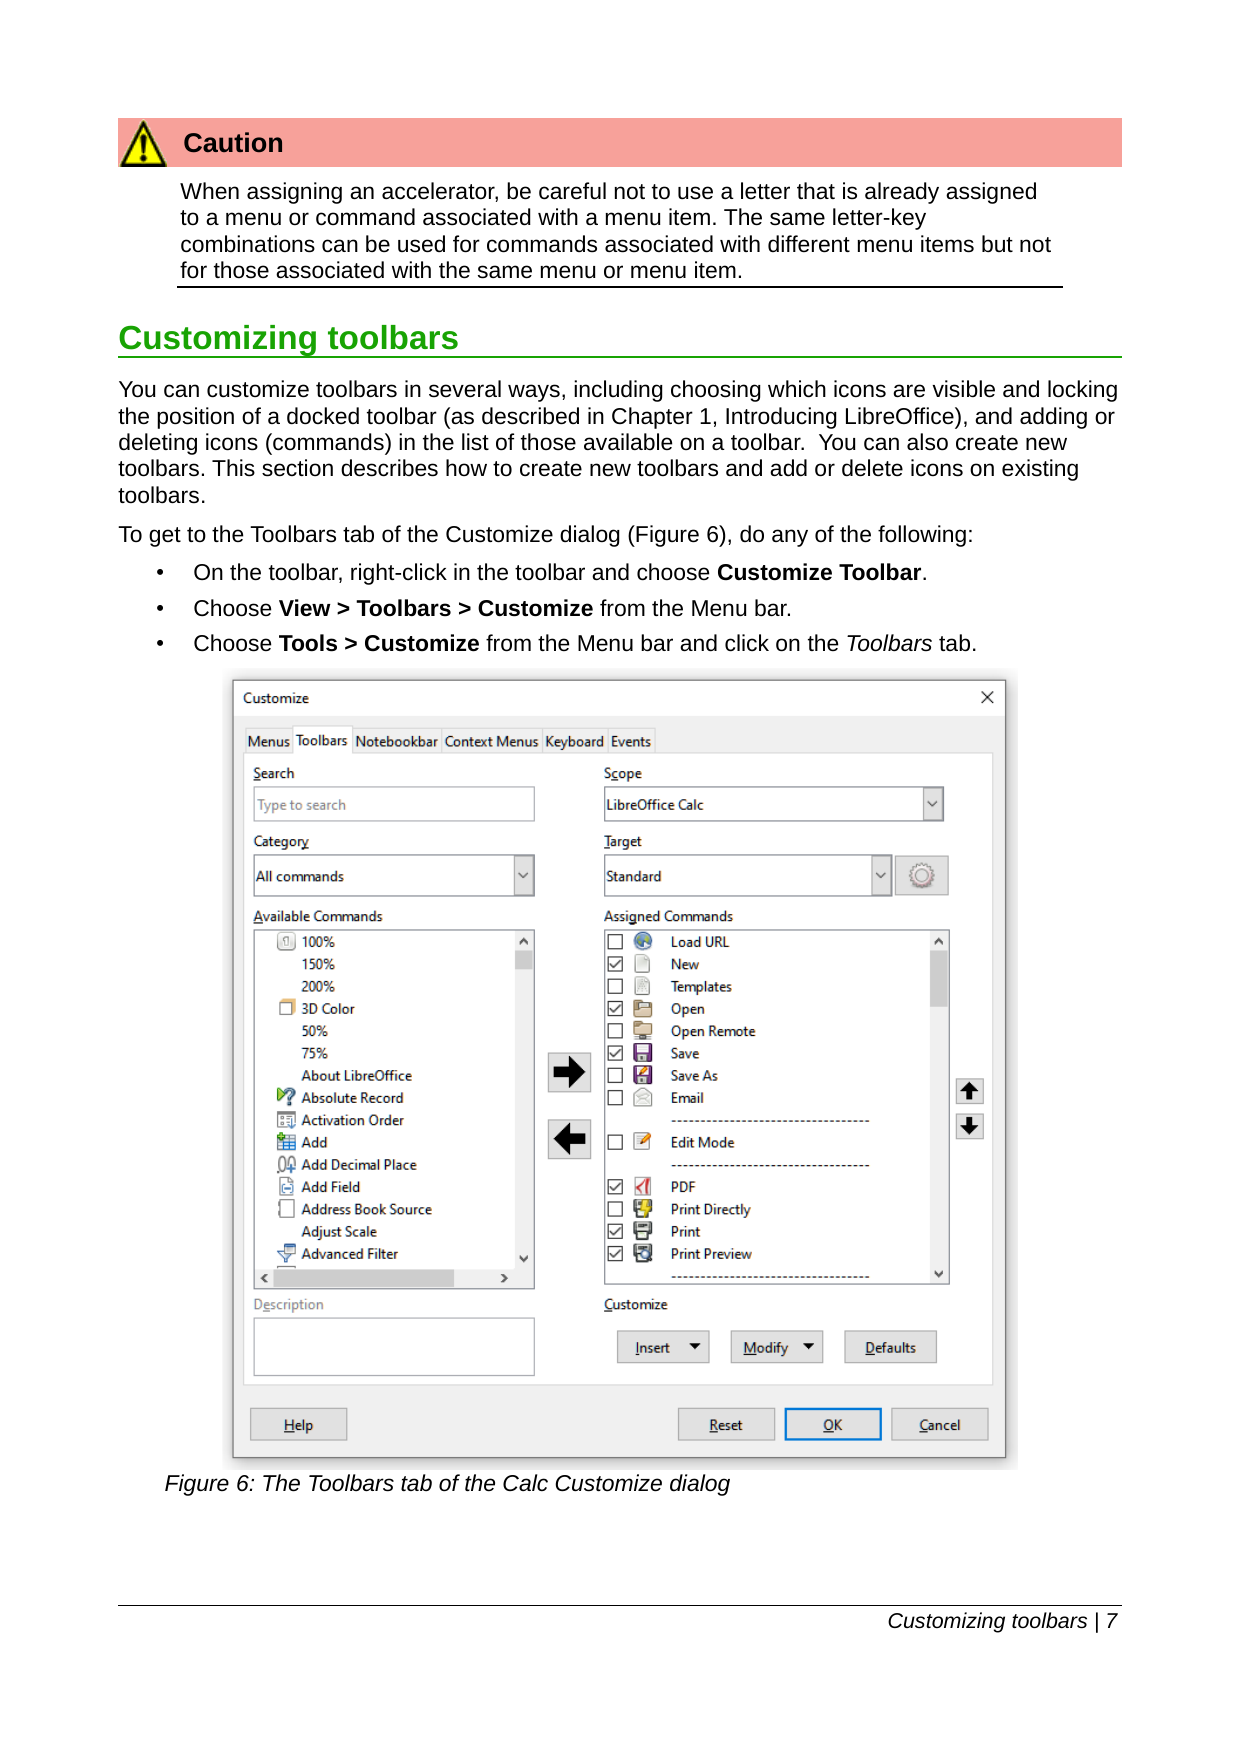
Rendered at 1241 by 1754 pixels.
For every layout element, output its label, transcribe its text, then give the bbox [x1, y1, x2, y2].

list On the toolbar, right-click in the toolbar and choose Customize Toolbar. [156, 559, 1122, 586]
list Choose View > Toolbars > Customize from the Menu bar. [156, 594, 1122, 621]
subtitle Caution [118, 118, 1122, 167]
list Choose Tools > Customize from the Menu bar and click on the Toolbars tab. [156, 630, 1122, 656]
list To get to the Toolbars tab of the Customize dialog (Figure 6), do any of the following: [118, 521, 1122, 547]
text You can customize toolbars in several ways, including choosing which icons are visible and locking the position of a docked toolbar (as described in Chapter 1, Introducing LibreOffice), and adding or deleting icons (commands) in the list of those available on a toolbar. You can also create new toolbars. This section describes how to create new toolbars and add or delete icons on existing toolbars. [118, 376, 1122, 508]
text When assigning an accelerator, be careful not to use a letter that is already assigned to a menu or command associated with a menu item. The same letter-key combinations can be used for commands associated with different menu items but not for those associated with the same menu or menu item. [177, 175, 1063, 286]
picture [119, 119, 167, 167]
text Figure 6: The Toolbars tab of the Calc Customize dialog [164, 668, 1076, 1496]
picture [222, 668, 1018, 1470]
subtitle Customizing toolbars [118, 318, 1122, 356]
